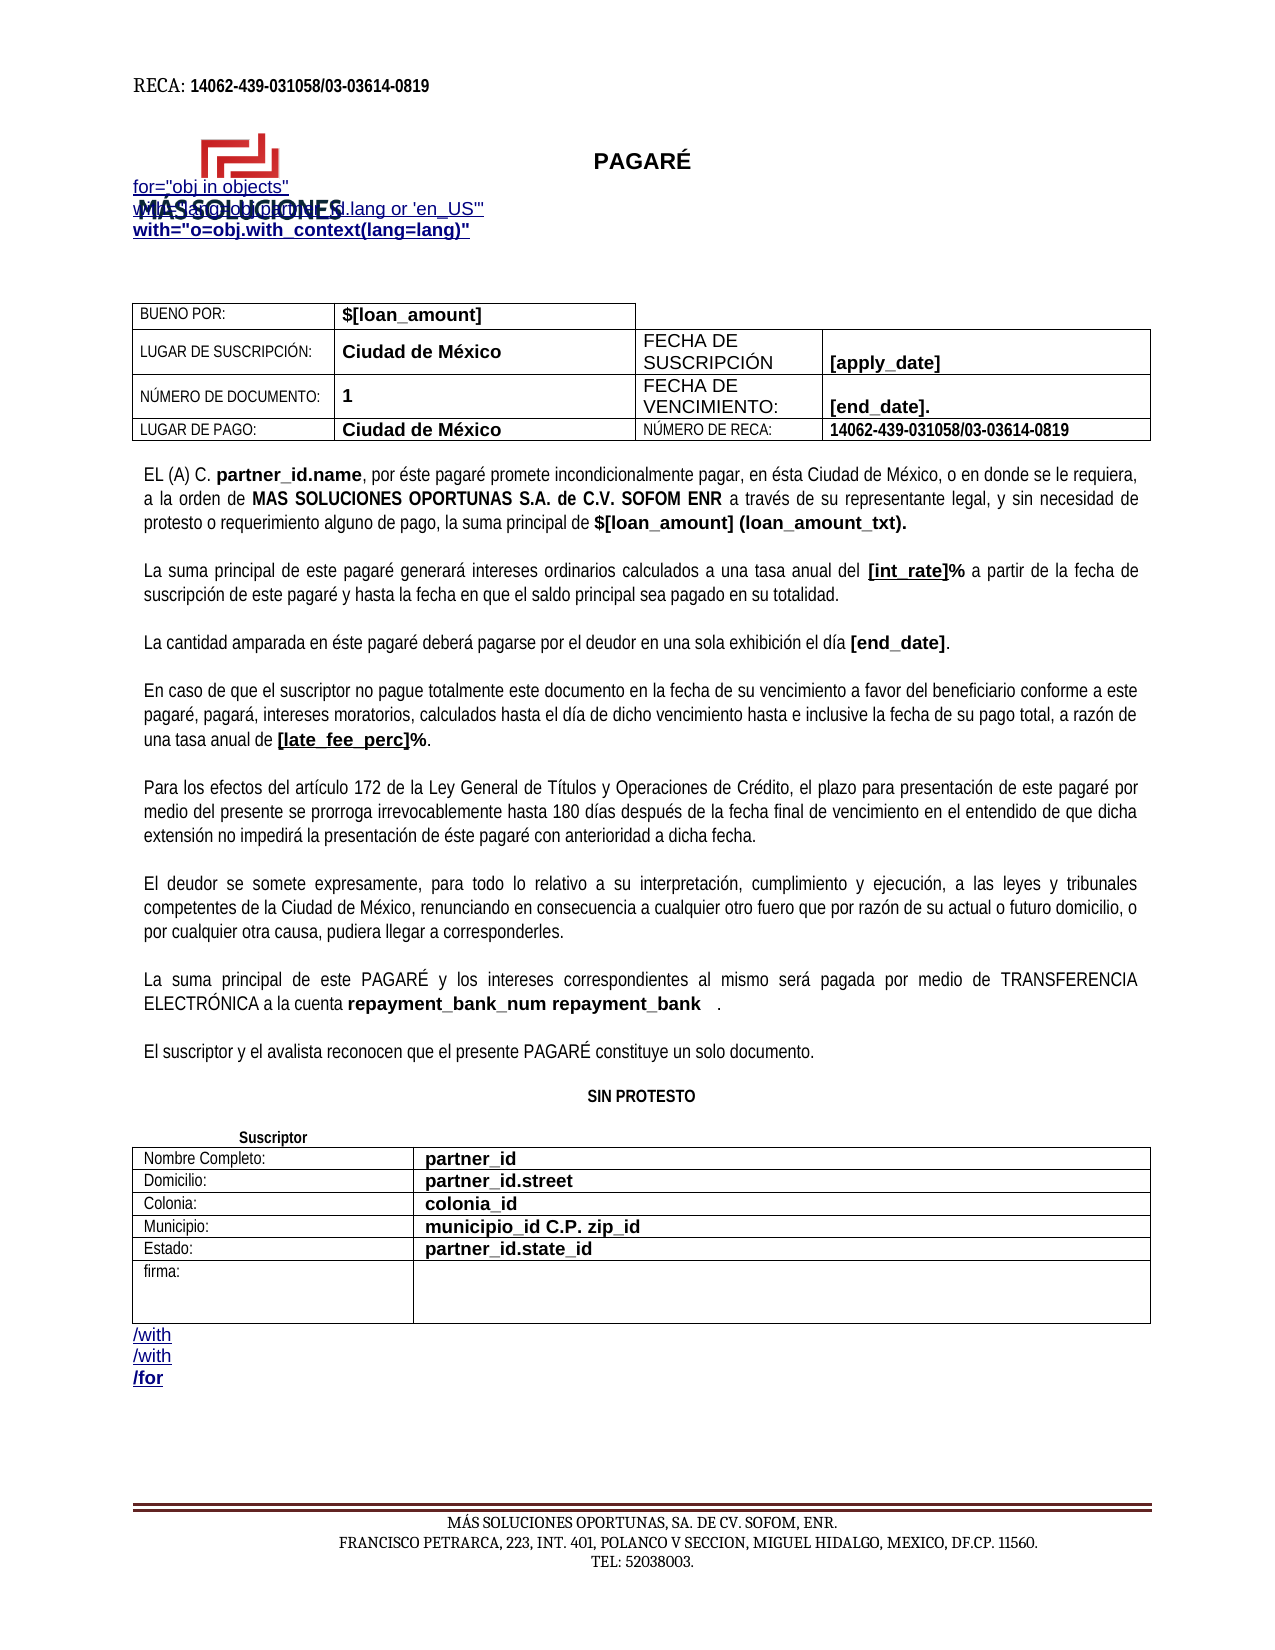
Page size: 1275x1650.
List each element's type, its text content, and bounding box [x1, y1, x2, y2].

text for="obj in objects" [347, 176, 1152, 197]
table_cell Estado: [133, 1238, 413, 1260]
table_cell partner_id [414, 1148, 1150, 1169]
table_header [823, 284, 1151, 303]
table_cell Colonia: [133, 1193, 413, 1214]
table_header [133, 284, 335, 303]
table_cell LUGAR DE SUSCRIPCIÓN: [133, 330, 334, 373]
table_cell Suscriptor [133, 1128, 413, 1147]
table_cell LUGAR DE PAGO: [133, 419, 334, 440]
table_cell [636, 303, 823, 329]
table_cell [414, 1261, 1150, 1323]
table_cell BUENO POR: [133, 304, 334, 329]
table_cell Municipio: [133, 1216, 413, 1237]
table_cell [end_date]. [823, 375, 1150, 418]
table_cell NÚMERO DE RECA: [636, 419, 822, 440]
text /with [133, 1324, 1152, 1345]
text with="o=obj.with_context(lang=lang)" [133, 229, 236, 238]
text PAGARÉ [347, 148, 1152, 174]
table_cell partner_id.street [414, 1170, 1150, 1192]
text /for [133, 1367, 1152, 1388]
table_cell [414, 1128, 1151, 1147]
table_cell [823, 303, 1151, 329]
table_cell 1 [335, 375, 635, 418]
picture [132, 128, 347, 229]
table_cell colonia_id [414, 1193, 1150, 1214]
table_cell partner_id.state_id [414, 1238, 1150, 1260]
table_cell Domicilio: [133, 1170, 413, 1192]
table_cell municipio_id C.P. zip_id [414, 1216, 1150, 1237]
table_cell FECHA DE SUSCRIPCIÓN [636, 330, 822, 373]
text with="lang=obj.partner_id.lang or 'en_US'" [347, 197, 1152, 219]
table_cell firma: [133, 1261, 413, 1323]
table_cell NÚMERO DE DOCUMENTO: [133, 375, 334, 418]
text with="o=obj.with_context(lang=lang)" [239, 219, 1152, 240]
table_cell $[loan_amount] [335, 304, 635, 329]
table_header [636, 284, 823, 303]
table_header [335, 284, 413, 303]
table_cell FECHA DE VENCIMIENTO: [636, 375, 822, 418]
table_cell Ciudad de México [335, 419, 635, 440]
text /with [133, 1345, 1152, 1367]
table_cell EL (A) C. partner_id.name, por éste pagaré promete incondicionalmente pagar, en ésta Ciudad de México, o en donde se le requiera, a la orden de MAS SOLUCIONES OPORTUNAS S.A. de C.V. SOFOM ENR a través de su representante legal, y sin necesidad de protesto o requerimiento alguno de pago, la suma principal de $[loan_amount] (loan_amount_txt). La suma principal de este pagaré generará intereses ordinarios calculados a una tasa anual del [int_rate]% a partir de la fecha de suscripción de este pagaré y hasta la fecha en que el saldo principal sea pagado en su totalidad. La cantidad amparada en éste pagaré deberá pagarse por el deudor en una sola exhibición el día [end_date]. En caso de que el suscriptor no pague totalmente este documento en la fecha de su vencimiento a favor del beneficiario conforme a este pagaré, pagará, intereses moratorios, calculados hasta el día de dicho vencimiento hasta e inclusive la fecha de su pago total, a razón de una tasa anual de [late_fee_perc]%. Para los efectos del artículo 172 de la Ley General de Títulos y Operaciones de Crédito, el plazo para presentación de este pagaré por medio del presente se prorroga irrevocablemente hasta 180 días después de la fecha final de vencimiento en el entendido de que dicha extensión no impedirá la presentación de éste pagaré con anterioridad a dicha fecha. El deudor se somete expresamente, para todo lo relativo a su interpretación, cumplimiento y ejecución, a las leyes y tribunales competentes de la Ciudad de México, renunciando en consecuencia a cualquier otro fuero que por razón de su actual o futuro domicilio, o por cualquier otra causa, pudiera llegar a corresponderles. La suma principal de este PAGARÉ y los intereses correspondientes al mismo será pagada por medio de TRANSFERENCIA ELECTRÓNICA a la cuenta repayment_bank_num repayment_bank . El suscriptor y el avalista reconocen que el presente PAGARÉ constituye un solo documento. SIN PROTESTO [133, 441, 1151, 1127]
table_cell Nombre Completo: [133, 1148, 413, 1169]
table_cell 14062-439-031058/03-03614-0819 [823, 419, 1150, 440]
table_cell [apply_date] [823, 330, 1150, 373]
table_header [414, 284, 636, 303]
table_cell Ciudad de México [335, 330, 635, 373]
